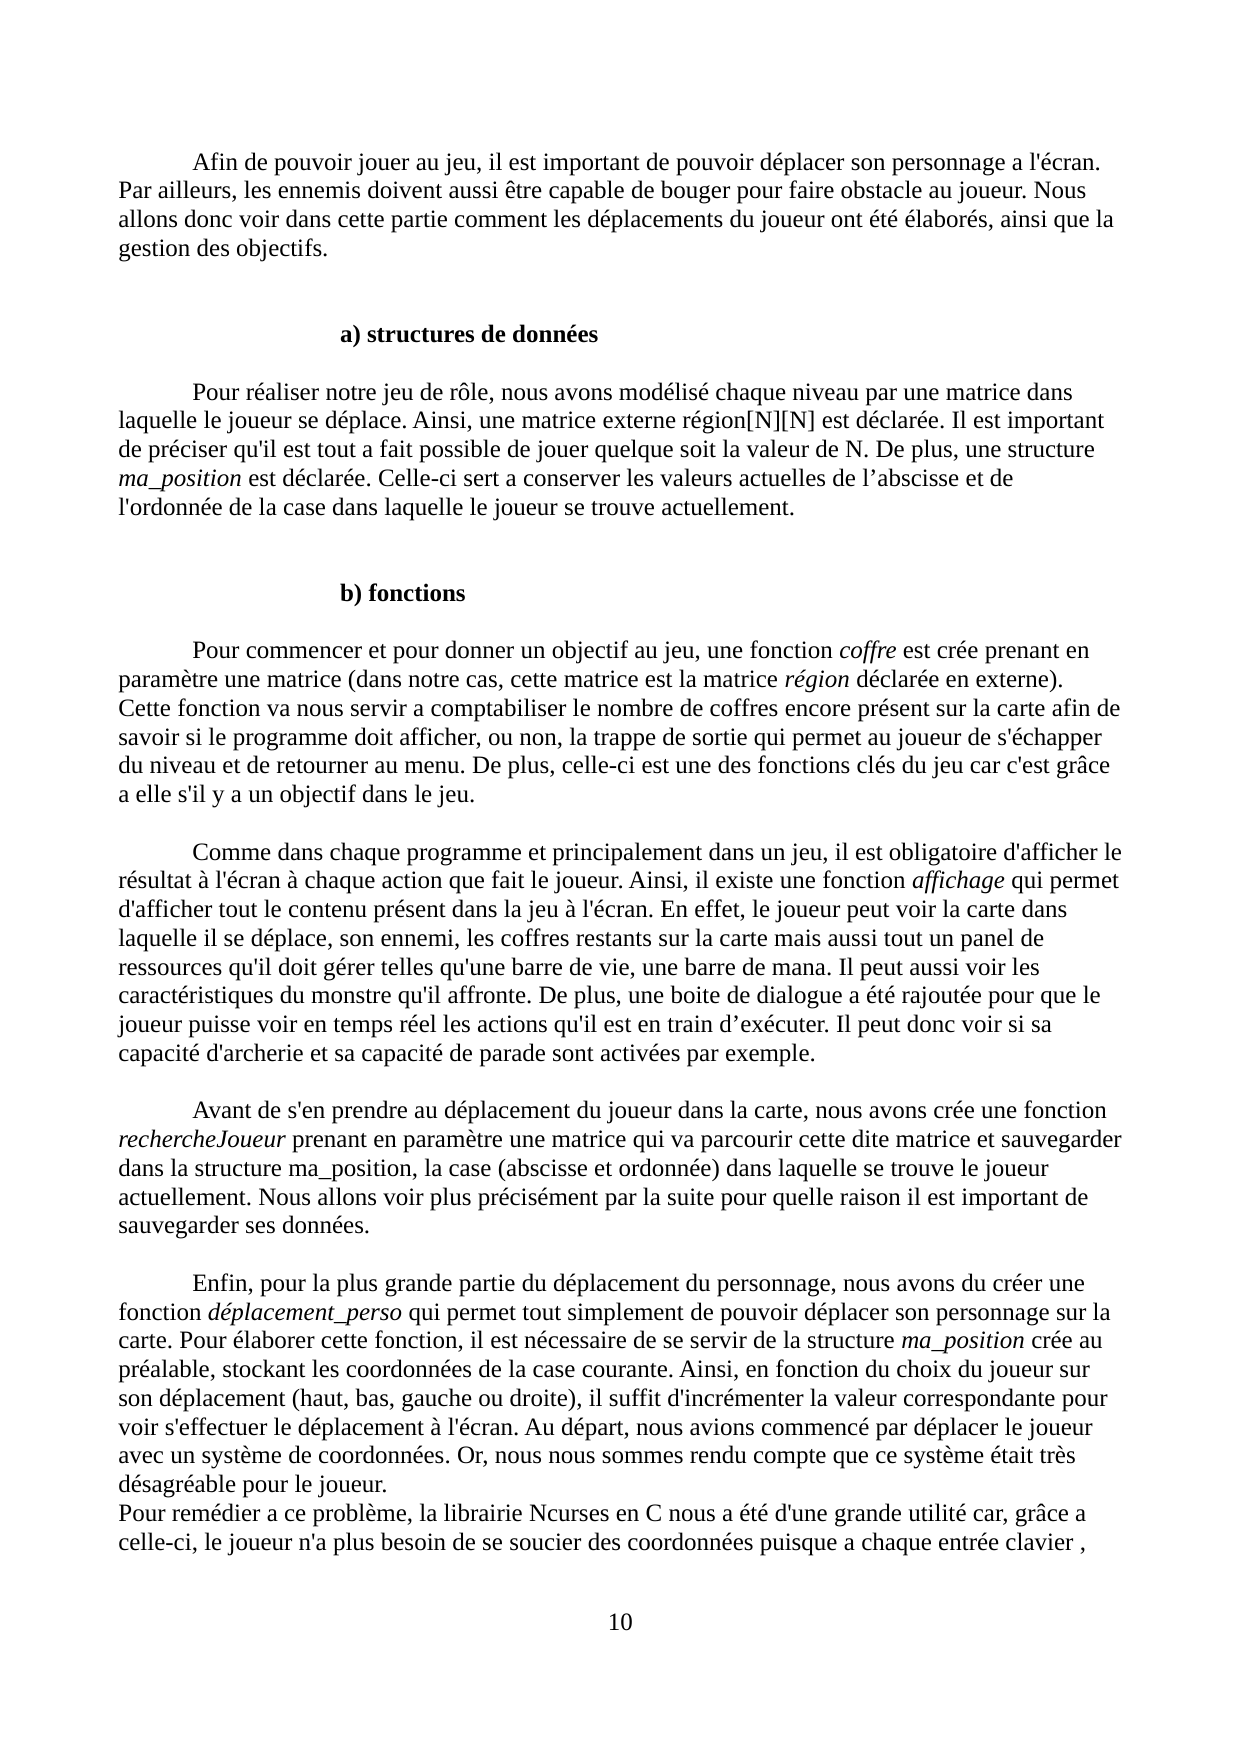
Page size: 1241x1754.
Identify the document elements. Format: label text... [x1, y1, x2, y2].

text Enfin, pour la plus grande partie du déplacement du personnage, nous avons du créer une fonction déplacement_perso qui permet tout simplement de pouvoir déplacer son personnage sur la carte. Pour élaborer cette fonction, il est nécessaire de se servir de la structure ma_position crée au préalable, stockant les coordonnées de la case courante. Ainsi, en fonction du choix du joueur sur son déplacement (haut, bas, gauche ou droite), il suffit d'incrémenter la valeur correspondante pour voir s'effectuer le déplacement à l'écran. Au départ, nous avions commencé par déplacer le joueur avec un système de coordonnées. Or, nous nous sommes rendu compte que ce système était très désagréable pour le joueur. Pour remédier a ce problème, la librairie Ncurses en C nous a été d'une grande utilité car, grâce a celle-ci, le joueur n'a plus besoin de se soucier des coordonnées puisque a chaque entrée clavier , [118, 1268, 1122, 1556]
text b) fonctions [118, 578, 1122, 607]
text Pour commencer et pour donner un objectif au jeu, une fonction coffre est crée prenant en paramètre une matrice (dans notre cas, cette matrice est la matrice région déclarée en externe). Cette fonction va nous servir a comptabiliser le nombre de coffres encore présent sur la carte afin de savoir si le programme doit afficher, ou non, la trappe de sortie qui permet au joueur de s'échapper du niveau et de retourner au menu. De plus, celle-ci est une des fonctions clés du jeu car c'est grâce a elle s'il y a un objectif dans le jeu. [118, 636, 1122, 808]
text a) structures de données [118, 319, 1122, 348]
text Pour réaliser notre jeu de rôle, nous avons modélisé chaque niveau par une matrice dans laquelle le joueur se déplace. Ainsi, une matrice externe région[N][N] est déclarée. Il est important de préciser qu'il est tout a fait possible de jouer quelque soit la valeur de N. De plus, une structure ma_position est déclarée. Celle-ci sert a conserver les valeurs actuelles de l’abscisse et de l'ordonnée de la case dans laquelle le joueur se trouve actuellement. [118, 377, 1122, 521]
text Comme dans chaque programme et principalement dans un jeu, il est obligatoire d'afficher le résultat à l'écran à chaque action que fait le joueur. Ainsi, il existe une fonction affichage qui permet d'afficher tout le contenu présent dans la jeu à l'écran. En effet, le joueur peut voir la carte dans laquelle il se déplace, son ennemi, les coffres restants sur la carte mais aussi tout un panel de ressources qu'il doit gérer telles qu'une barre de vie, une barre de mana. Il peut aussi voir les caractéristiques du monstre qu'il affronte. De plus, une boite de dialogue a été rajoutée pour que le joueur puisse voir en temps réel les actions qu'il est en train d’exécuter. Il peut donc voir si sa capacité d'archerie et sa capacité de parade sont activées par exemple. [118, 837, 1122, 1067]
text Afin de pouvoir jouer au jeu, il est important de pouvoir déplacer son personnage a l'écran. Par ailleurs, les ennemis doivent aussi être capable de bouger pour faire obstacle au joueur. Nous allons donc voir dans cette partie comment les déplacements du joueur ont été élaborés, ainsi que la gestion des objectifs. [118, 147, 1122, 262]
text Avant de s'en prendre au déplacement du joueur dans la carte, nous avons crée une fonction rechercheJoueur prenant en paramètre une matrice qui va parcourir cette dite matrice et sauvegarder dans la structure ma_position, la case (abscisse et ordonnée) dans laquelle se trouve le joueur actuellement. Nous allons voir plus précisément par la suite pour quelle raison il est important de sauvegarder ses données. [118, 1096, 1122, 1239]
